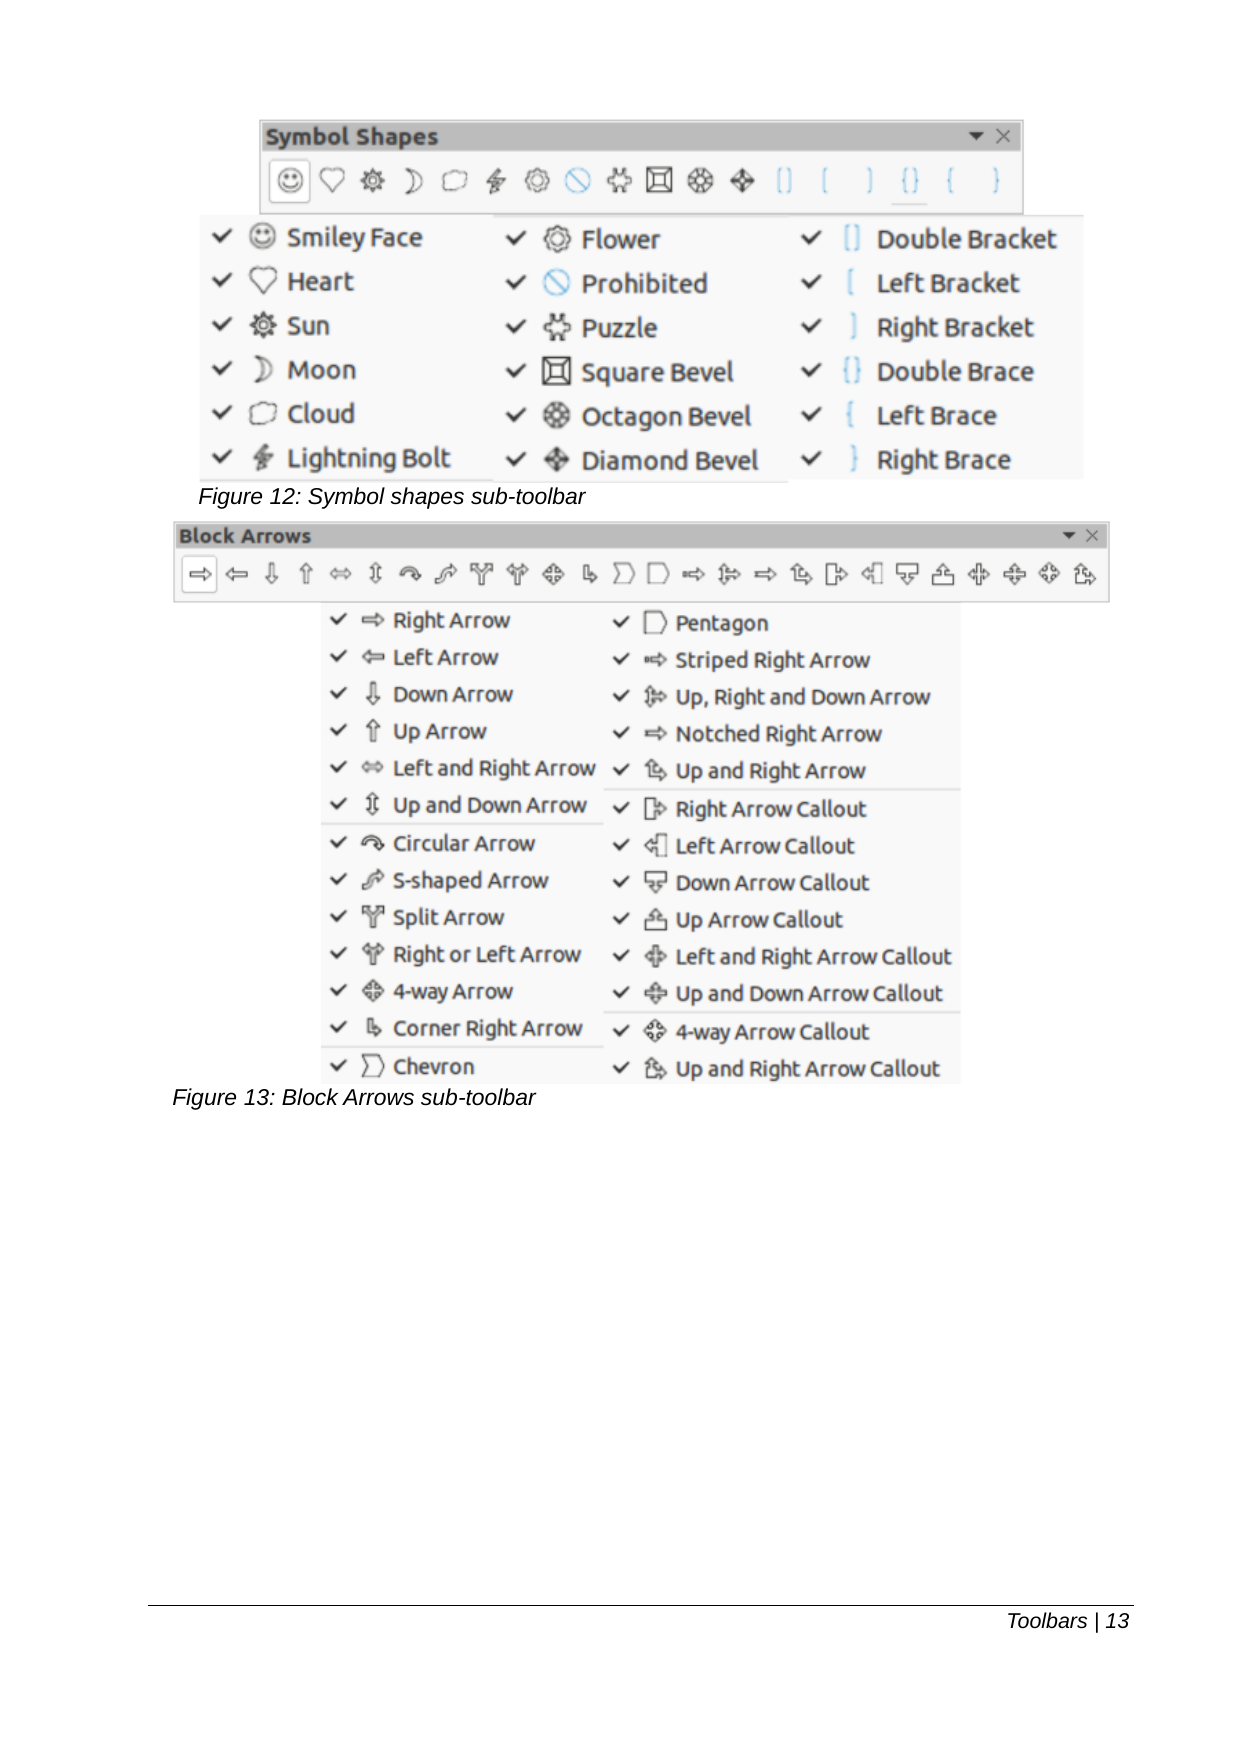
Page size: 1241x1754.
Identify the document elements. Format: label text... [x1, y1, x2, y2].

text Figure 12: Symbol shapes sub-toolbar [198, 483, 1083, 509]
text Figure 13: Block Arrows sub-toolbar [172, 1084, 1109, 1110]
picture [172, 521, 1110, 1084]
picture [198, 118, 1084, 483]
